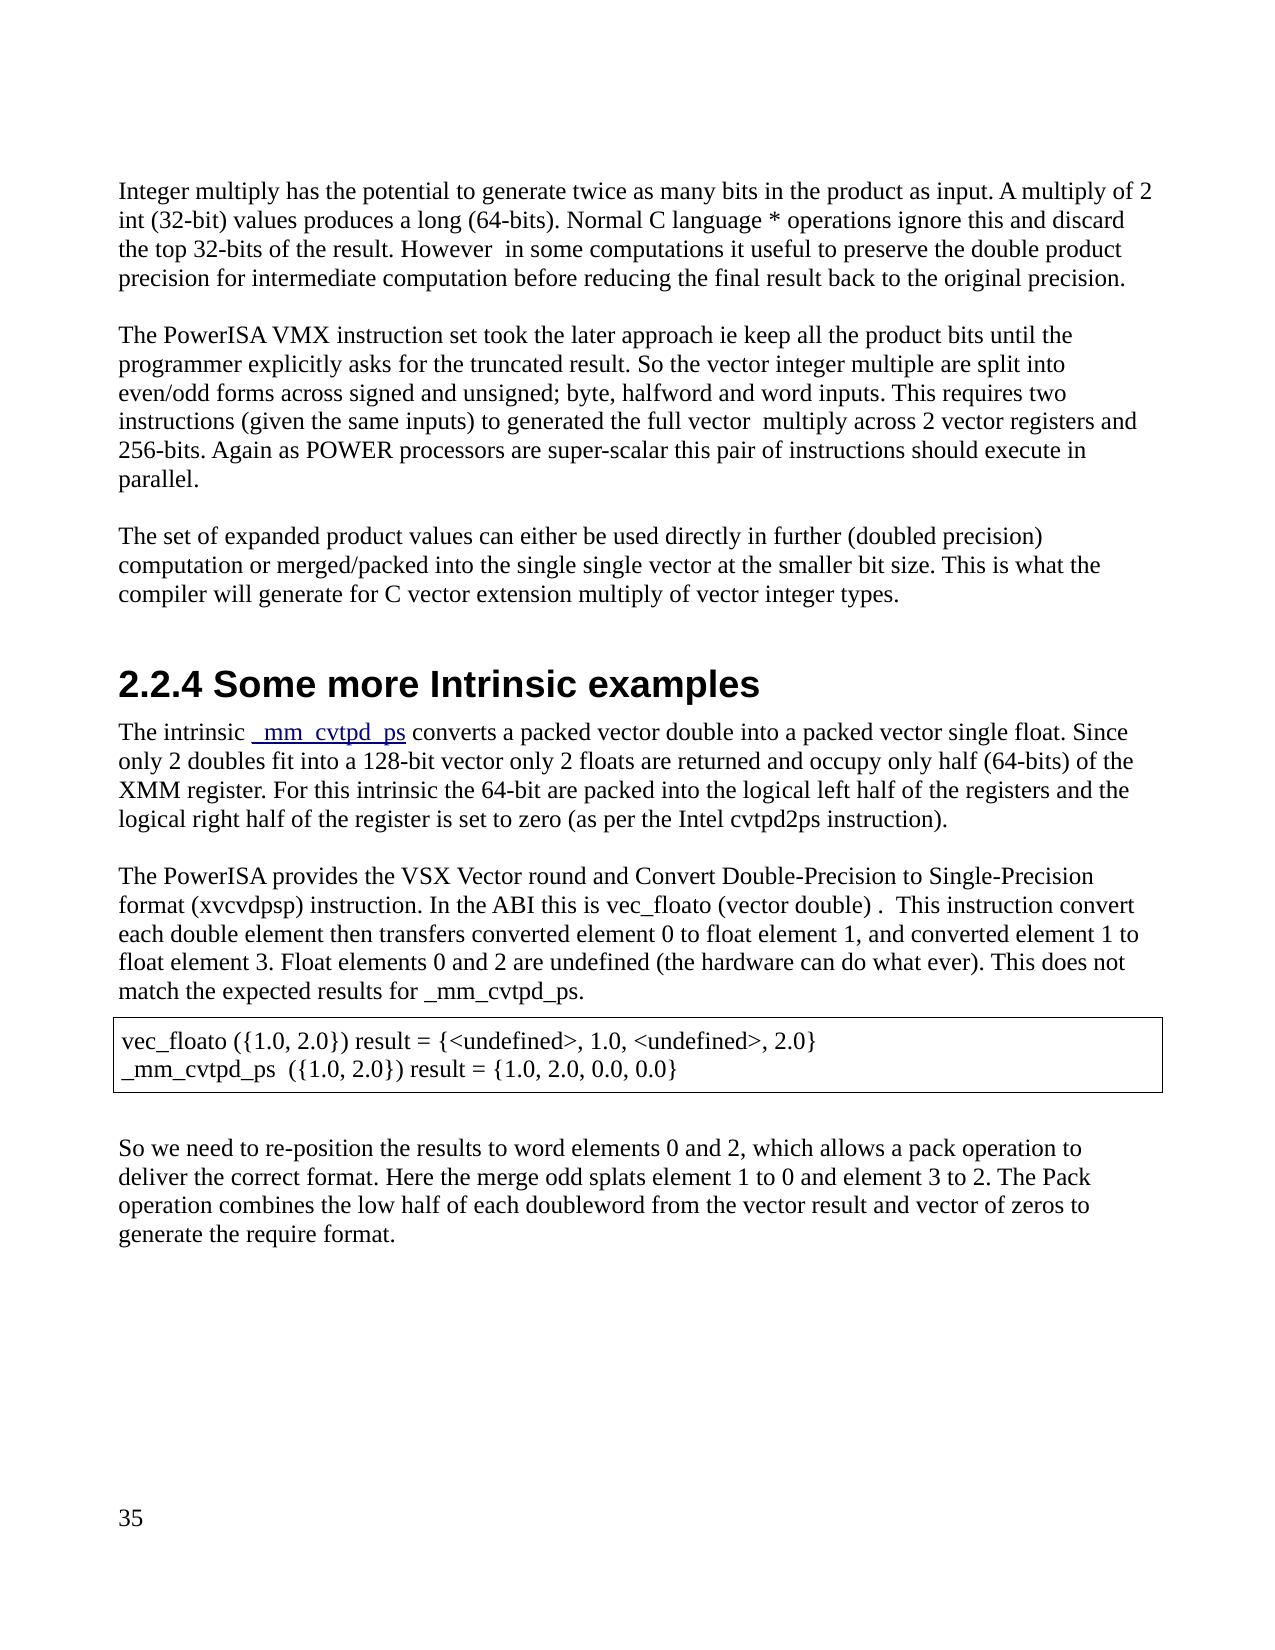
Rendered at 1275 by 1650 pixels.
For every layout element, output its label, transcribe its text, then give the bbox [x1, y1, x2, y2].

text The set of expanded product values can either be used directly in further (doubled precision) computation or merged/packed into the single single vector at the smaller bit size. This is what the compiler will generate for C vector extension multiply of vector integer types. [118, 521, 1157, 608]
text The PowerISA provides the VSX Vector round and Convert Double-Precision to Single-Precision format (xvcvdpsp) instruction. In the ABI this is vec_floato (vector double) . This instruction convert each double element then transfers converted element 0 to float element 1, and converted element 1 to float element 3. Float elements 0 and 2 are undefined (the hardware can do what ever). This does not match the expected results for _mm_cvtpd_ps. [118, 861, 1157, 1005]
subtitle 2.2.4 Some more Intrinsic examples [118, 661, 1157, 705]
text So we need to re-position the results to word elements 0 and 2, which allows a pack operation to deliver the correct format. Here the merge odd splats element 1 to 0 and element 3 to 2. The Pack operation combines the low half of each doubleword from the vector result and vector of zeros to generate the require format. [118, 1133, 1157, 1248]
text vec_floato ({1.0, 2.0}) result = {<undefined>, 1.0, <undefined>, 2.0} [121, 1026, 1153, 1054]
text The intrinsic _mm_cvtpd_ps converts a packed vector double into a packed vector single float. Since only 2 doubles fit into a 128-bit vector only 2 floats are returned and occupy only half (64-bits) of the XMM register. For this intrinsic the 64-bit are packed into the logical left half of the registers and the logical right half of the register is set to zero (as per the Intel cvtpd2ps instruction). [118, 717, 1157, 832]
text _mm_cvtpd_ps ({1.0, 2.0}) result = {1.0, 2.0, 0.0, 0.0} [121, 1054, 1153, 1083]
text The PowerISA VMX instruction set took the later approach ie keep all the product bits until the programmer explicitly asks for the truncated result. So the vector integer multiple are split into even/odd forms across signed and unsigned; byte, halfword and word inputs. This requires two instructions (given the same inputs) to generated the full vector multiply across 2 vector registers and 256-bits. Again as POWER processors are super-scalar this pair of instructions should execute in parallel. [118, 320, 1157, 493]
text Integer multiply has the potential to generate twice as many bits in the product as input. A multiply of 2 int (32-bit) values produces a long (64-bits). Normal C language * operations ignore this and discard the top 32-bits of the result. However in some computations it useful to preserve the double product precision for intermediate computation before reducing the final result back to the original precision. [118, 176, 1157, 291]
